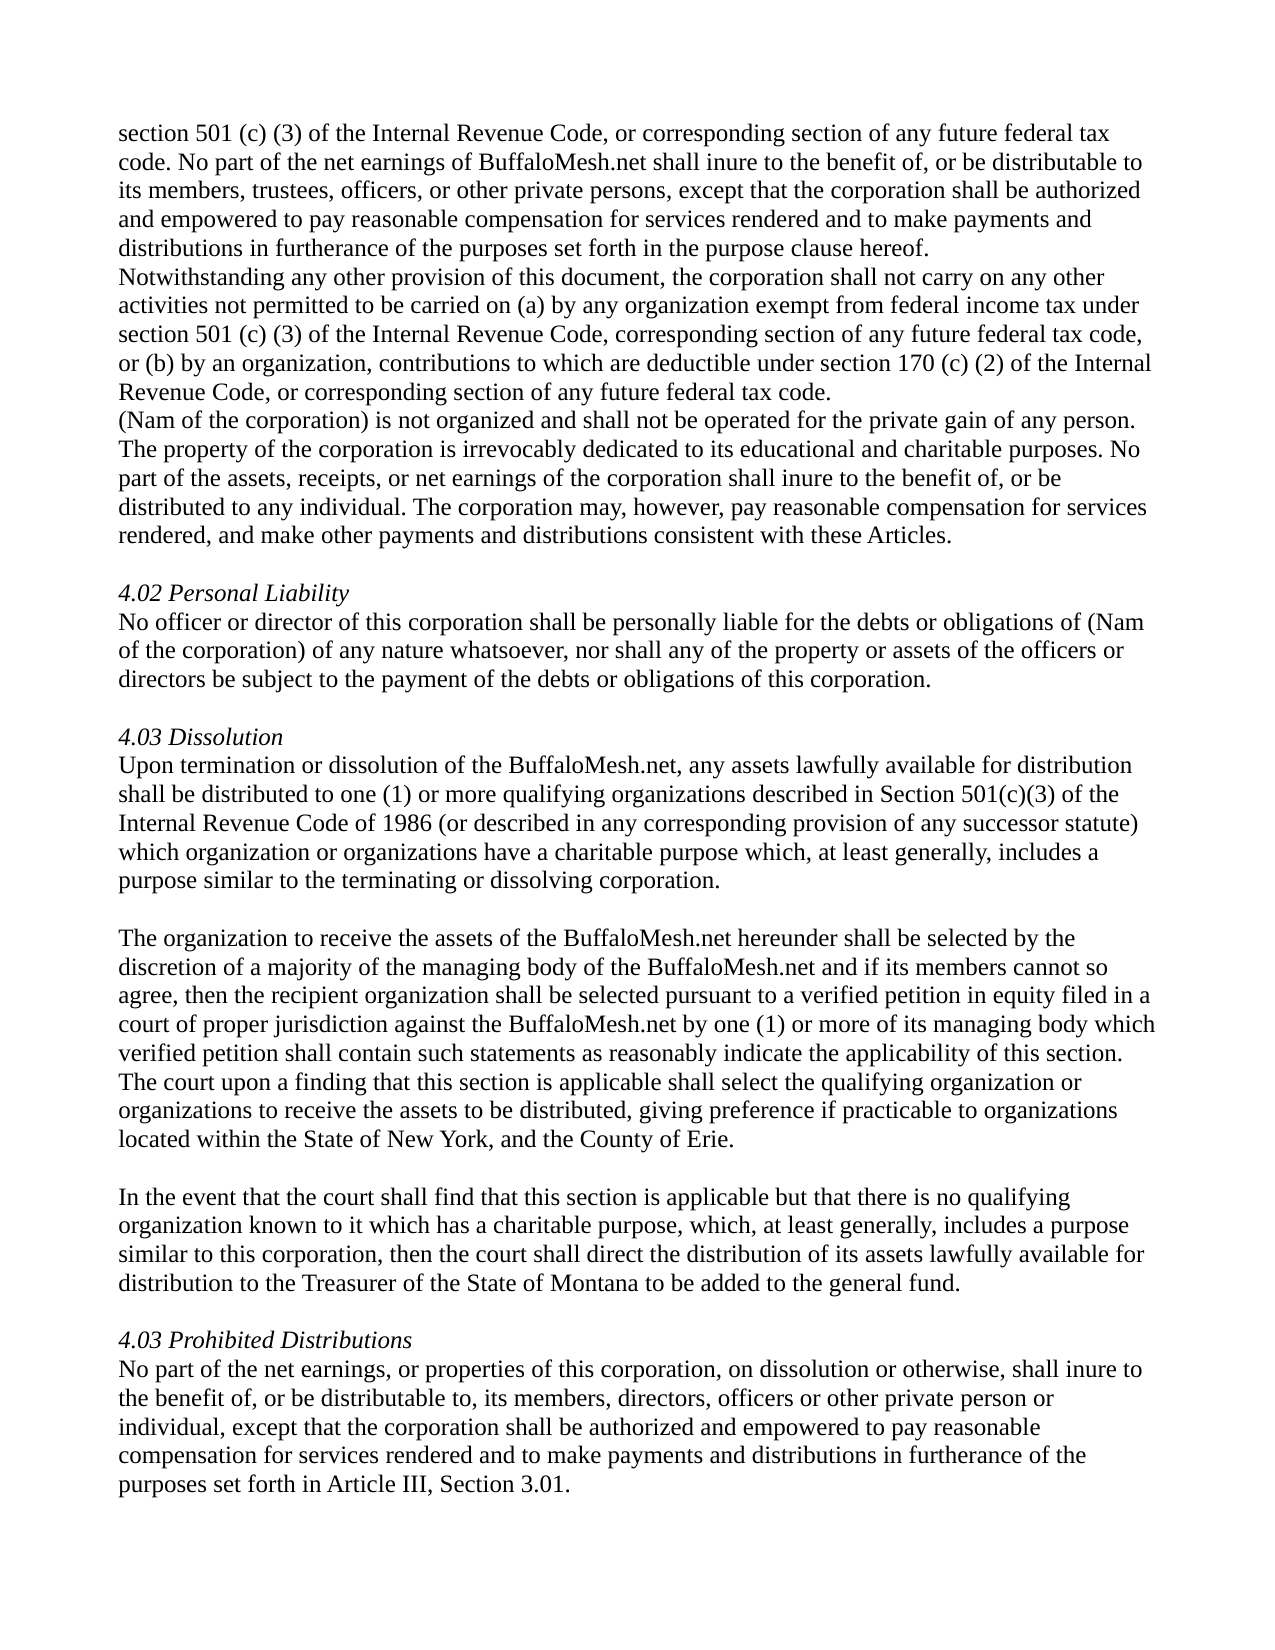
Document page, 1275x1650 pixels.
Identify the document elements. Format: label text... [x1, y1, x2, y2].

text 4.03 Prohibited Distributions [118, 1326, 1157, 1354]
text Notwithstanding any other provision of this document, the corporation shall not carry on any other activities not permitted to be carried on (a) by any organization exempt from federal income tax under section 501 (c) (3) of the Internal Revenue Code, corresponding section of any future federal tax code, or (b) by an organization, contributions to which are deductible under section 170 (c) (2) of the Internal Revenue Code, or corresponding section of any future federal tax code. [118, 262, 1157, 406]
text 4.03 Dissolution [118, 722, 1157, 751]
text The organization to receive the assets of the BuffaloMesh.net hereunder shall be selected by the discretion of a majority of the managing body of the BuffaloMesh.net and if its members cannot so agree, then the recipient organization shall be selected pursuant to a verified petition in equity filed in a court of proper jurisdiction against the BuffaloMesh.net by one (1) or more of its managing body which verified petition shall contain such statements as reasonably indicate the applicability of this section. The court upon a finding that this section is applicable shall select the qualifying organization or organizations to receive the assets to be distributed, giving preference if practicable to organizations located within the State of New York, and the County of Erie. [118, 923, 1157, 1153]
text No part of the net earnings, or properties of this corporation, on dissolution or otherwise, shall inure to the benefit of, or be distributable to, its members, directors, officers or other private person or individual, except that the corporation shall be authorized and empowered to pay reasonable compensation for services rendered and to make payments and distributions in furtherance of the purposes set forth in Article III, Section 3.01. [118, 1354, 1157, 1498]
text (Nam of the corporation) is not organized and shall not be operated for the private gain of any person. The property of the corporation is irrevocably dedicated to its educational and charitable purposes. No part of the assets, receipts, or net earnings of the corporation shall inure to the benefit of, or be distributed to any individual. The corporation may, however, pay reasonable compensation for services rendered, and make other payments and distributions consistent with these Articles. [118, 406, 1157, 549]
text 4.02 Personal Liability [118, 578, 1157, 607]
text section 501 (c) (3) of the Internal Revenue Code, or corresponding section of any future federal tax code. No part of the net earnings of BuffaloMesh.net shall inure to the benefit of, or be distributable to its members, trustees, officers, or other private persons, except that the corporation shall be authorized and empowered to pay reasonable compensation for services rendered and to make payments and distributions in furtherance of the purposes set forth in the purpose clause hereof. [118, 118, 1157, 262]
text No officer or director of this corporation shall be personally liable for the debts or obligations of (Nam of the corporation) of any nature whatsoever, nor shall any of the property or assets of the officers or directors be subject to the payment of the debts or obligations of this corporation. [118, 607, 1157, 693]
text Upon termination or dissolution of the BuffaloMesh.net, any assets lawfully available for distribution shall be distributed to one (1) or more qualifying organizations described in Section 501(c)(3) of the Internal Revenue Code of 1986 (or described in any corresponding provision of any successor statute) which organization or organizations have a charitable purpose which, at least generally, includes a purpose similar to the terminating or dissolving corporation. [118, 751, 1157, 894]
text In the event that the court shall find that this section is applicable but that there is no qualifying organization known to it which has a charitable purpose, which, at least generally, includes a purpose similar to this corporation, then the court shall direct the distribution of its assets lawfully available for distribution to the Treasurer of the State of Montana to be added to the general fund. [118, 1182, 1157, 1297]
